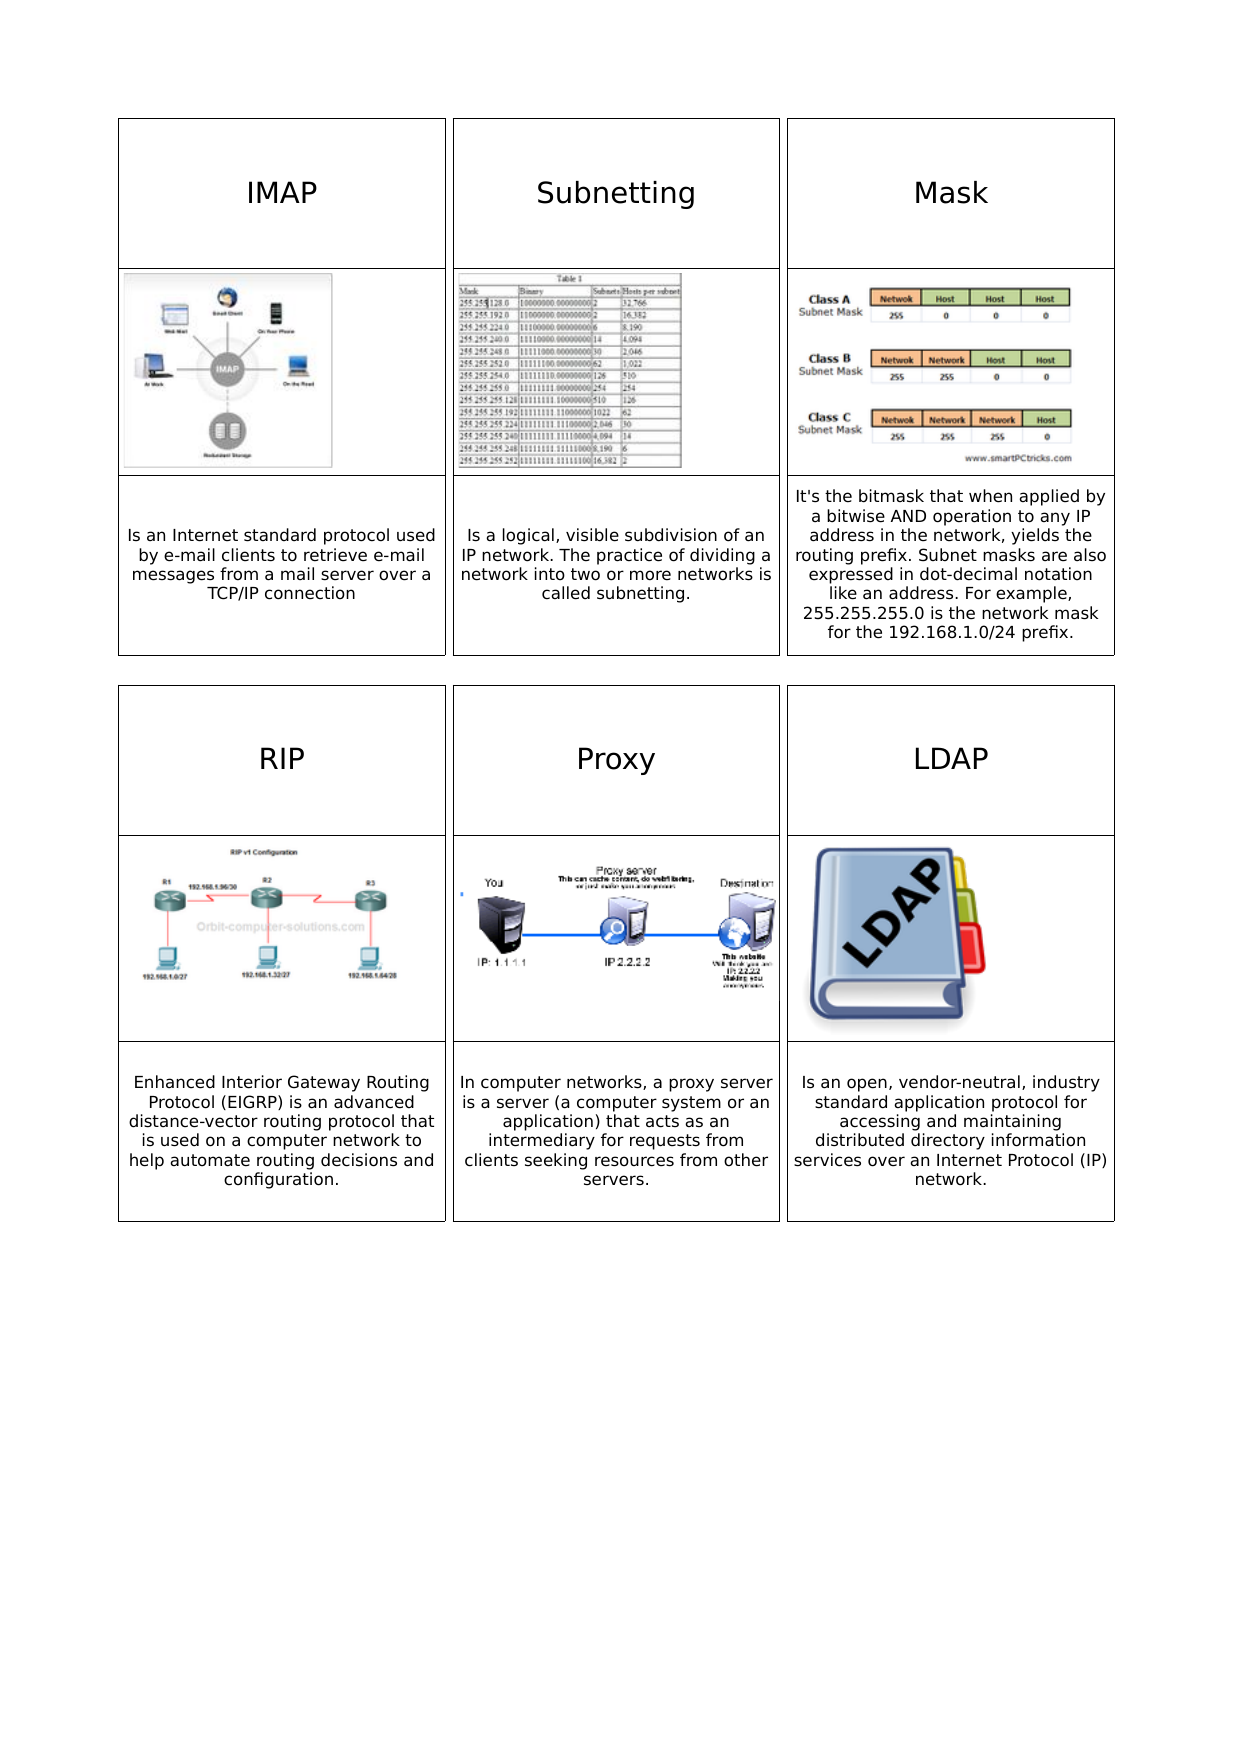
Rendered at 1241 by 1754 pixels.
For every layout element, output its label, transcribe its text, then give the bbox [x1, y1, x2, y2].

table_cell Is an Internet standard protocol used by e-mail clients to retrieve e-mail messages from a mail server over a TCP/IP connection [119, 476, 445, 655]
table_cell Enhanced Interior Gateway Routing Protocol (EIGRP) is an advanced distance-vector routing protocol that is used on a computer network to help automate routing decisions and configuration. [119, 1042, 445, 1221]
table_header Proxy [454, 686, 779, 834]
picture [793, 840, 987, 1035]
table_header LDAP [788, 686, 1114, 834]
picture [123, 840, 445, 988]
table_cell [119, 836, 445, 1041]
table_cell [454, 836, 779, 1041]
table_cell [788, 269, 1114, 475]
table_header IMAP [119, 119, 445, 268]
table_cell [119, 269, 445, 475]
table_header Subnetting [454, 119, 779, 268]
table_cell In computer networks, a proxy server is a server (a computer system or an application) that acts as an intermediary for requests from clients seeking resources from other servers. [454, 1042, 779, 1221]
table_cell Is an open, vendor-neutral, industry standard application protocol for accessing and maintaining distributed directory information services over an Internet Protocol (IP) network. [788, 1042, 1114, 1221]
table_cell It's the bitmask that when applied by a bitwise AND operation to any IP address in the network, yields the routing prefix. Subnet masks are also expressed in dot-decimal notation like an address. For example, 255.255.255.0 is the network mask for the 192.168.1.0/24 prefix. [788, 476, 1114, 655]
picture [123, 273, 333, 468]
table_cell [454, 269, 779, 475]
table_header Mask [788, 119, 1114, 268]
picture [458, 840, 780, 1001]
picture [793, 273, 1077, 468]
table_cell Is a logical, visible subdivision of an IP network. The practice of dividing a network into two or more networks is called subnetting. [454, 476, 779, 655]
picture [458, 273, 682, 468]
table_header RIP [119, 686, 445, 834]
table_cell [788, 836, 1114, 1041]
